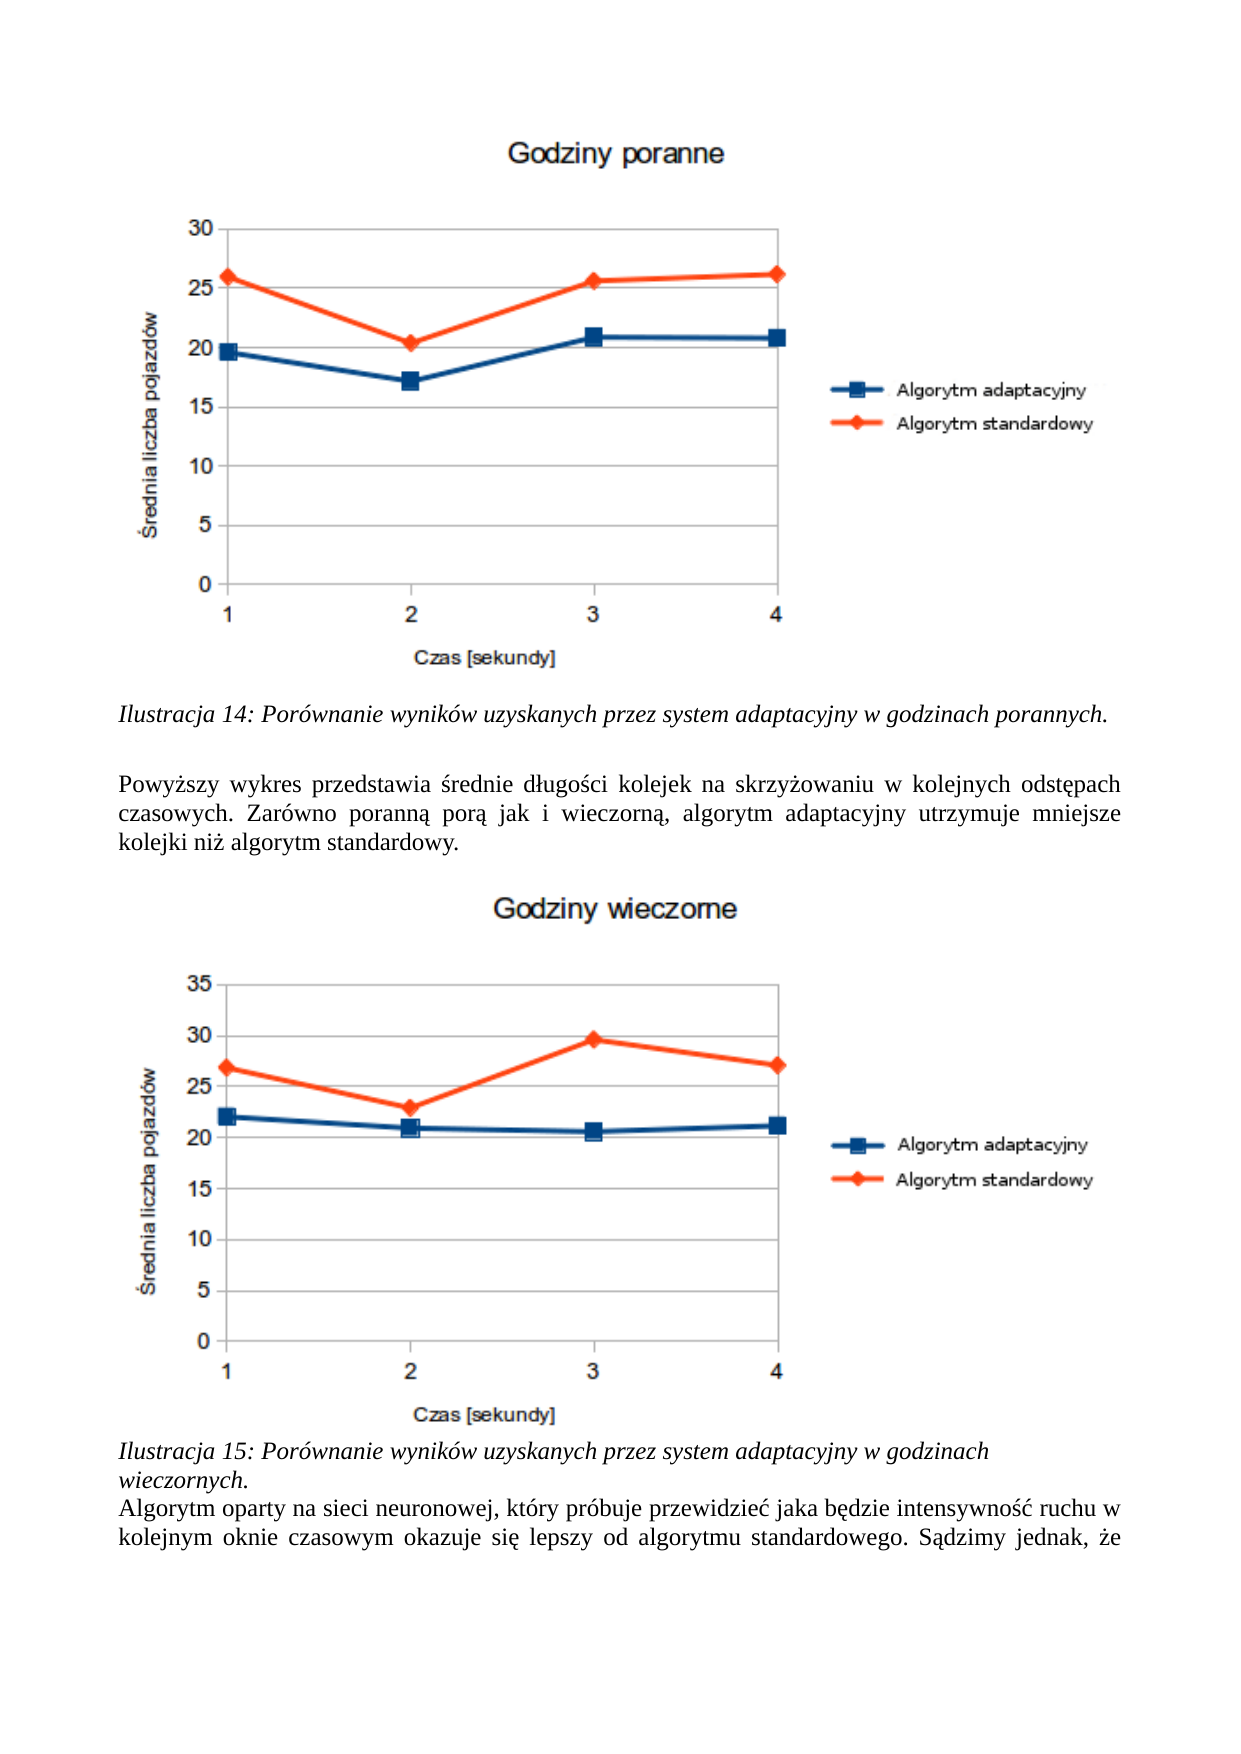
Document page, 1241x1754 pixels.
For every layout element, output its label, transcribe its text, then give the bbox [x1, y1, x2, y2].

text Powyższy wykres przedstawia średnie długości kolejek na skrzyżowaniu w kolejnych odstępach czasowych. Zarówno poranną porą jak i wieczorną, algorytm adaptacyjny utrzymuje mniejsze kolejki niż algorytm standardowy. [118, 769, 1122, 856]
text Ilustracja 15: Porównanie wyników uzyskanych przez system adaptacyjny w godzinach wieczornych. [118, 1436, 1122, 1493]
picture [118, 130, 1123, 700]
picture [118, 881, 1123, 1436]
text Algorytm oparty na sieci neuronowej, który próbuje przewidzieć jaka będzie intensywność ruchu w kolejnym oknie czasowym okazuje się lepszy od algorytmu standardowego. Sądzimy jednak, że [118, 1493, 1122, 1551]
text Ilustracja 14: Porównanie wyników uzyskanych przez system adaptacyjny w godzinach porannych. [118, 700, 1122, 728]
